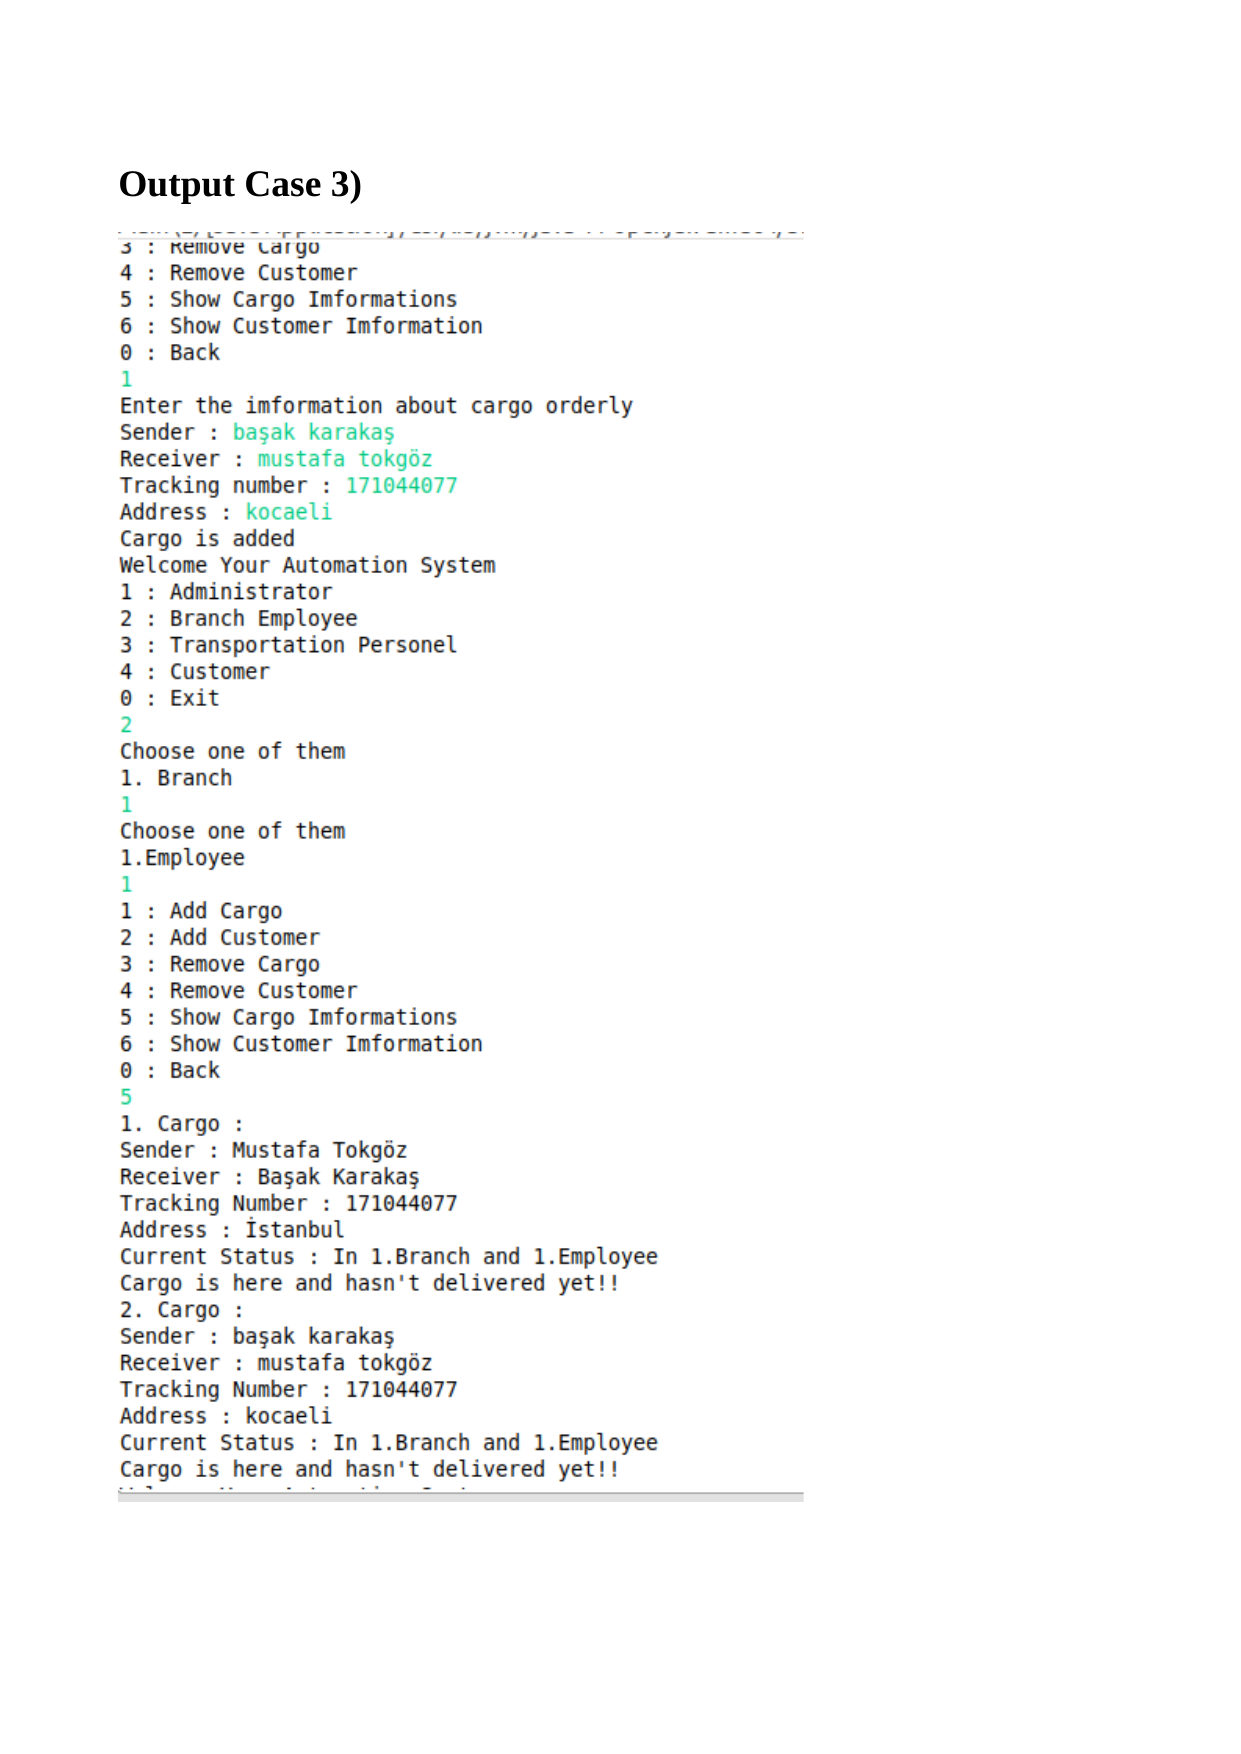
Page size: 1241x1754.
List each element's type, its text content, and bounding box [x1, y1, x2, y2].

picture [117, 232, 804, 1502]
text Output Case 3) [118, 161, 1122, 204]
